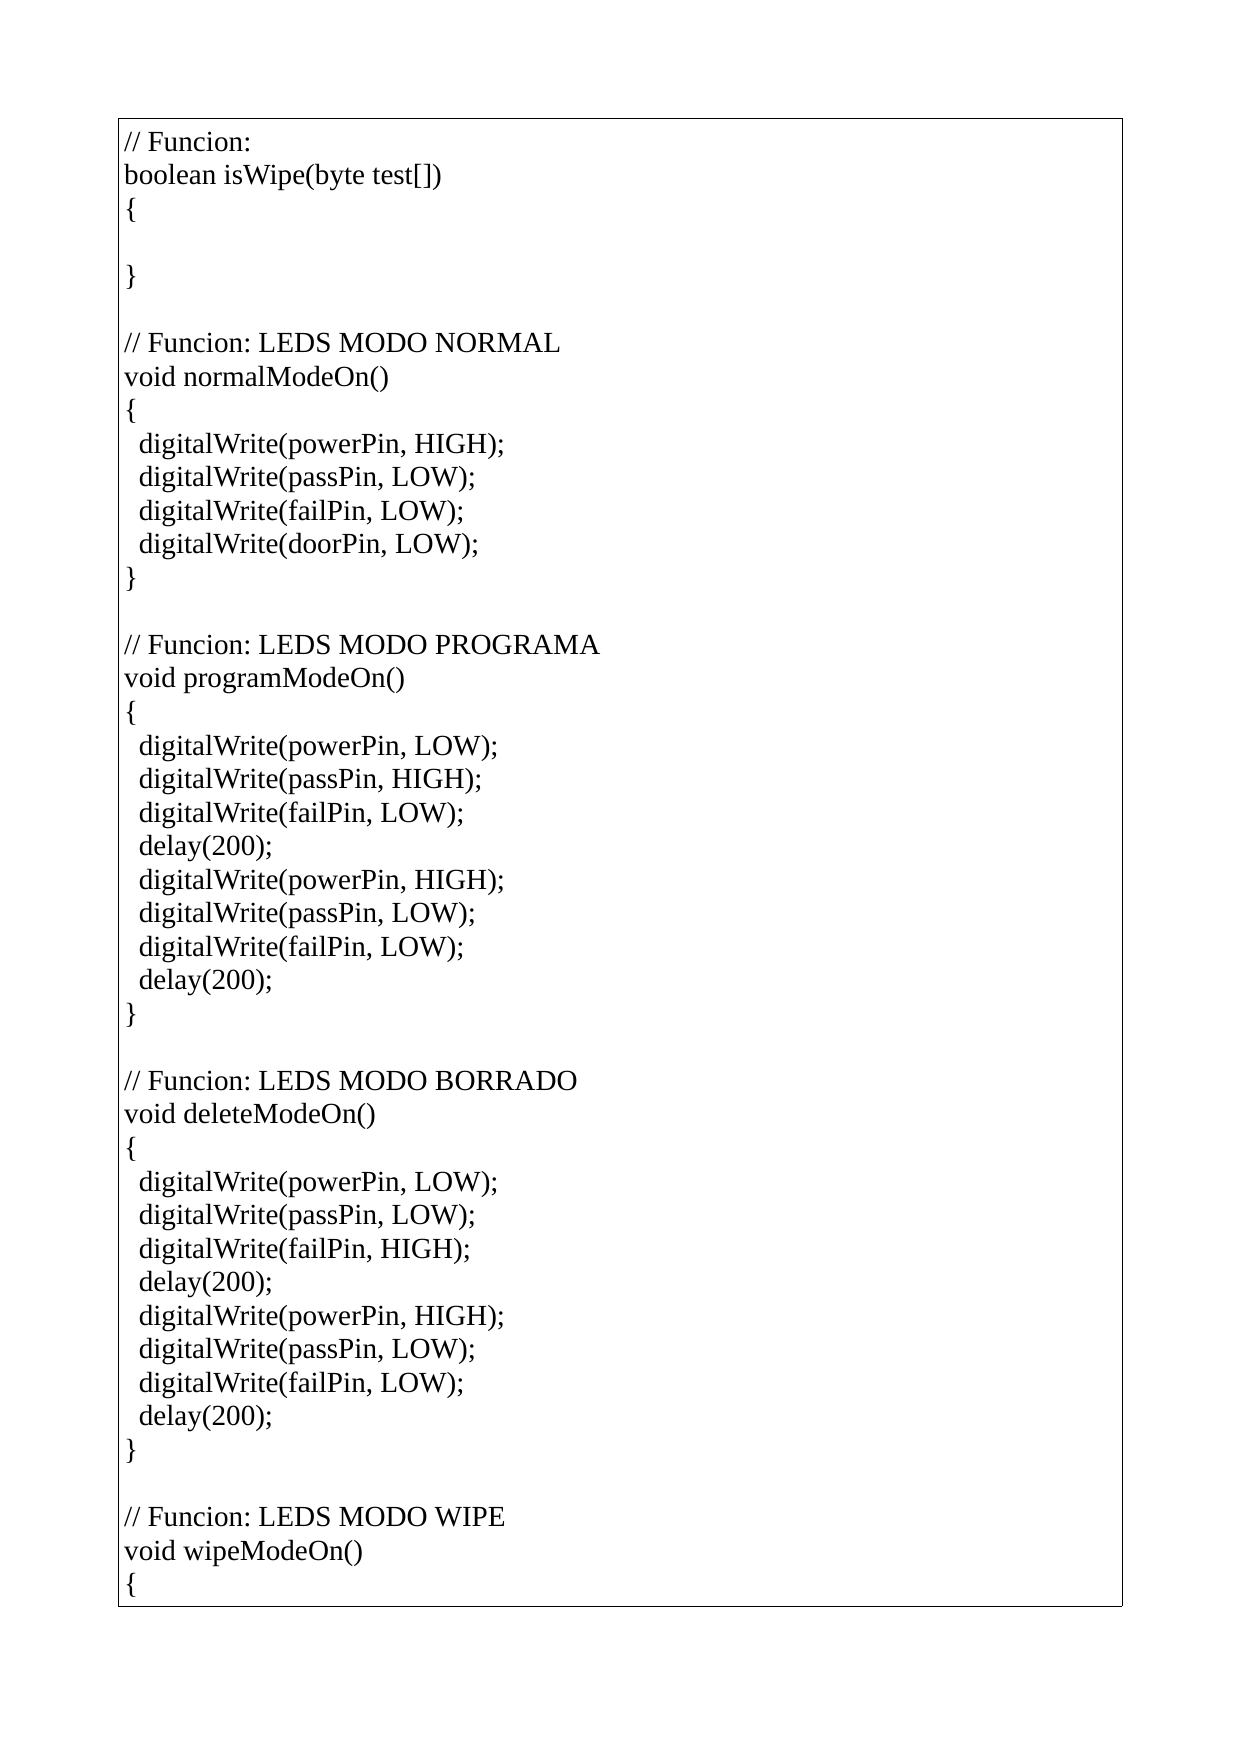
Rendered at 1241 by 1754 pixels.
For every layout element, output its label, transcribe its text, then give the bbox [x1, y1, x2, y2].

table_header // Funcion: boolean isWipe(byte test[]) { } // Funcion: LEDS MODO NORMAL void normalModeOn() { digitalWrite(powerPin, HIGH); digitalWrite(passPin, LOW); digitalWrite(failPin, LOW); digitalWrite(doorPin, LOW); } // Funcion: LEDS MODO PROGRAMA void programModeOn() { digitalWrite(powerPin, LOW); digitalWrite(passPin, HIGH); digitalWrite(failPin, LOW); delay(200); digitalWrite(powerPin, HIGH); digitalWrite(passPin, LOW); digitalWrite(failPin, LOW); delay(200); } // Funcion: LEDS MODO BORRADO void deleteModeOn() { digitalWrite(powerPin, LOW); digitalWrite(passPin, LOW); digitalWrite(failPin, HIGH); delay(200); digitalWrite(powerPin, HIGH); digitalWrite(passPin, LOW); digitalWrite(failPin, LOW); delay(200); } // Funcion: LEDS MODO WIPE void wipeModeOn() { [119, 119, 1122, 1606]
